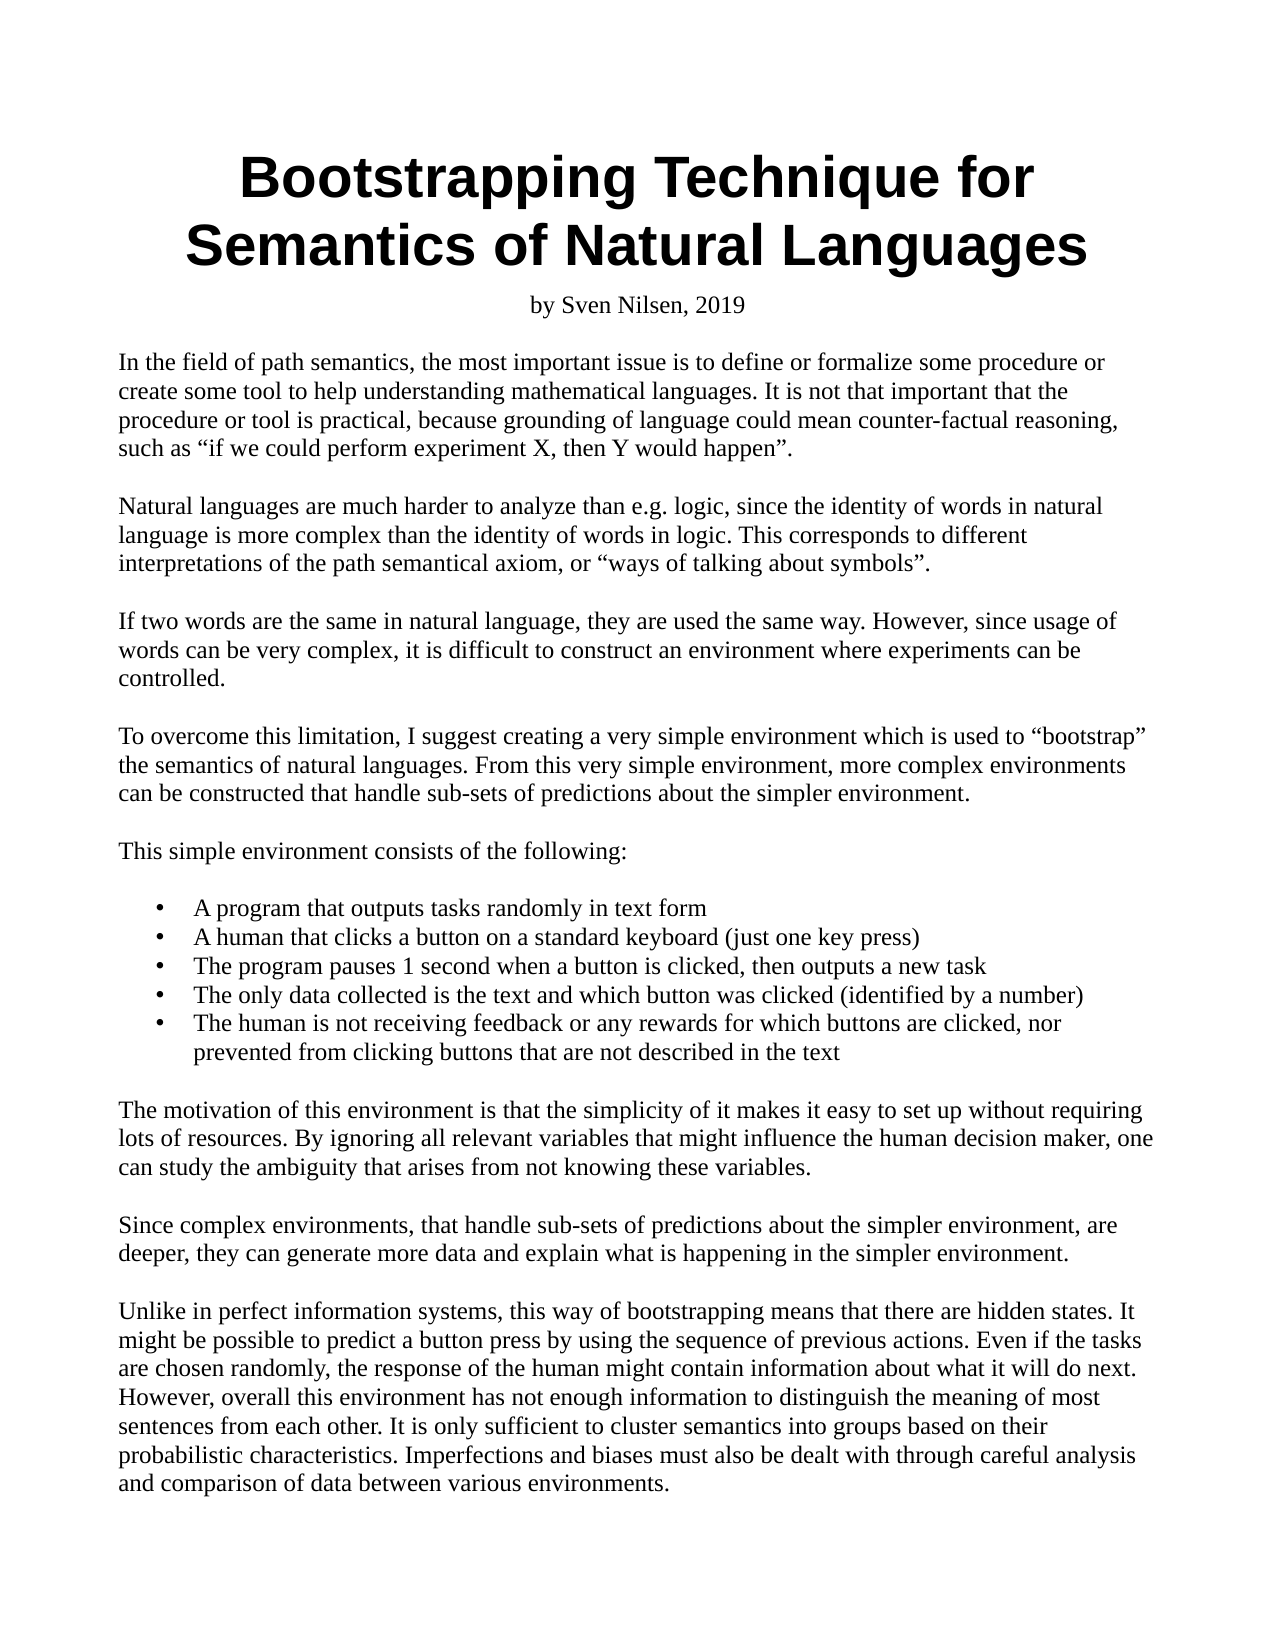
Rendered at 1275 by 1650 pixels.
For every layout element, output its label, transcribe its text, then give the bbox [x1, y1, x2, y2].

list The human is not receiving feedback or any rewards for which buttons are clicked, nor prevented from clicking buttons that are not described in the text [156, 1008, 1157, 1066]
list A human that clicks a button on a standard keyboard (just one key press) [156, 922, 1157, 951]
text Unlike in perfect information systems, this way of bootstrapping means that there are hidden states. It might be possible to predict a button press by using the sequence of previous actions. Even if the tasks are chosen randomly, the response of the human might contain information about what it will do next. However, overall this environment has not enough information to distinguish the meaning of most sentences from each other. It is only sufficient to cluster semantics into groups based on their probabilistic characteristics. Imperfections and biases must also be dealt with through careful analysis and comparison of data between various environments. [118, 1296, 1157, 1497]
text This simple environment consists of the following: [118, 836, 1157, 865]
text Since complex environments, that handle sub-sets of predictions about the simpler environment, are deeper, they can generate more data and explain what is happening in the simpler environment. [118, 1210, 1157, 1267]
text To overcome this limitation, I suggest creating a very simple environment which is used to “bootstrap” the semantics of natural languages. From this very simple environment, more complex environments can be constructed that handle sub-sets of predictions about the simpler environment. [118, 721, 1157, 807]
text The motivation of this environment is that the simplicity of it makes it easy to set up without requiring lots of resources. By ignoring all relevant variables that might influence the human decision maker, one can study the ambiguity that arises from not knowing these variables. [118, 1095, 1157, 1181]
text In the field of path semantics, the most important issue is to define or formalize some procedure or create some tool to help understanding mathematical languages. It is not that important that the procedure or tool is practical, because grounding of language could mean counter-factual reasoning, such as “if we could perform experiment X, then Y would happen”. [118, 347, 1157, 462]
text If two words are the same in natural language, they are used the same way. However, since usage of words can be very complex, it is difficult to construct an environment where experiments can be controlled. [118, 606, 1157, 692]
list A program that outputs tasks randomly in text form [156, 893, 1157, 922]
title Bootstrapping Technique for Semantics of Natural Languages [118, 143, 1157, 277]
text Natural languages are much harder to analyze than e.g. logic, since the identity of words in natural language is more complex than the identity of words in logic. This corresponds to different interpretations of the path semantical axiom, or “ways of talking about symbols”. [118, 491, 1157, 577]
list The only data collected is the text and which button was clicked (identified by a number) [156, 980, 1157, 1008]
text by Sven Nilsen, 2019 [118, 290, 1157, 318]
list The program pauses 1 second when a button is clicked, then outputs a new task [156, 951, 1157, 980]
